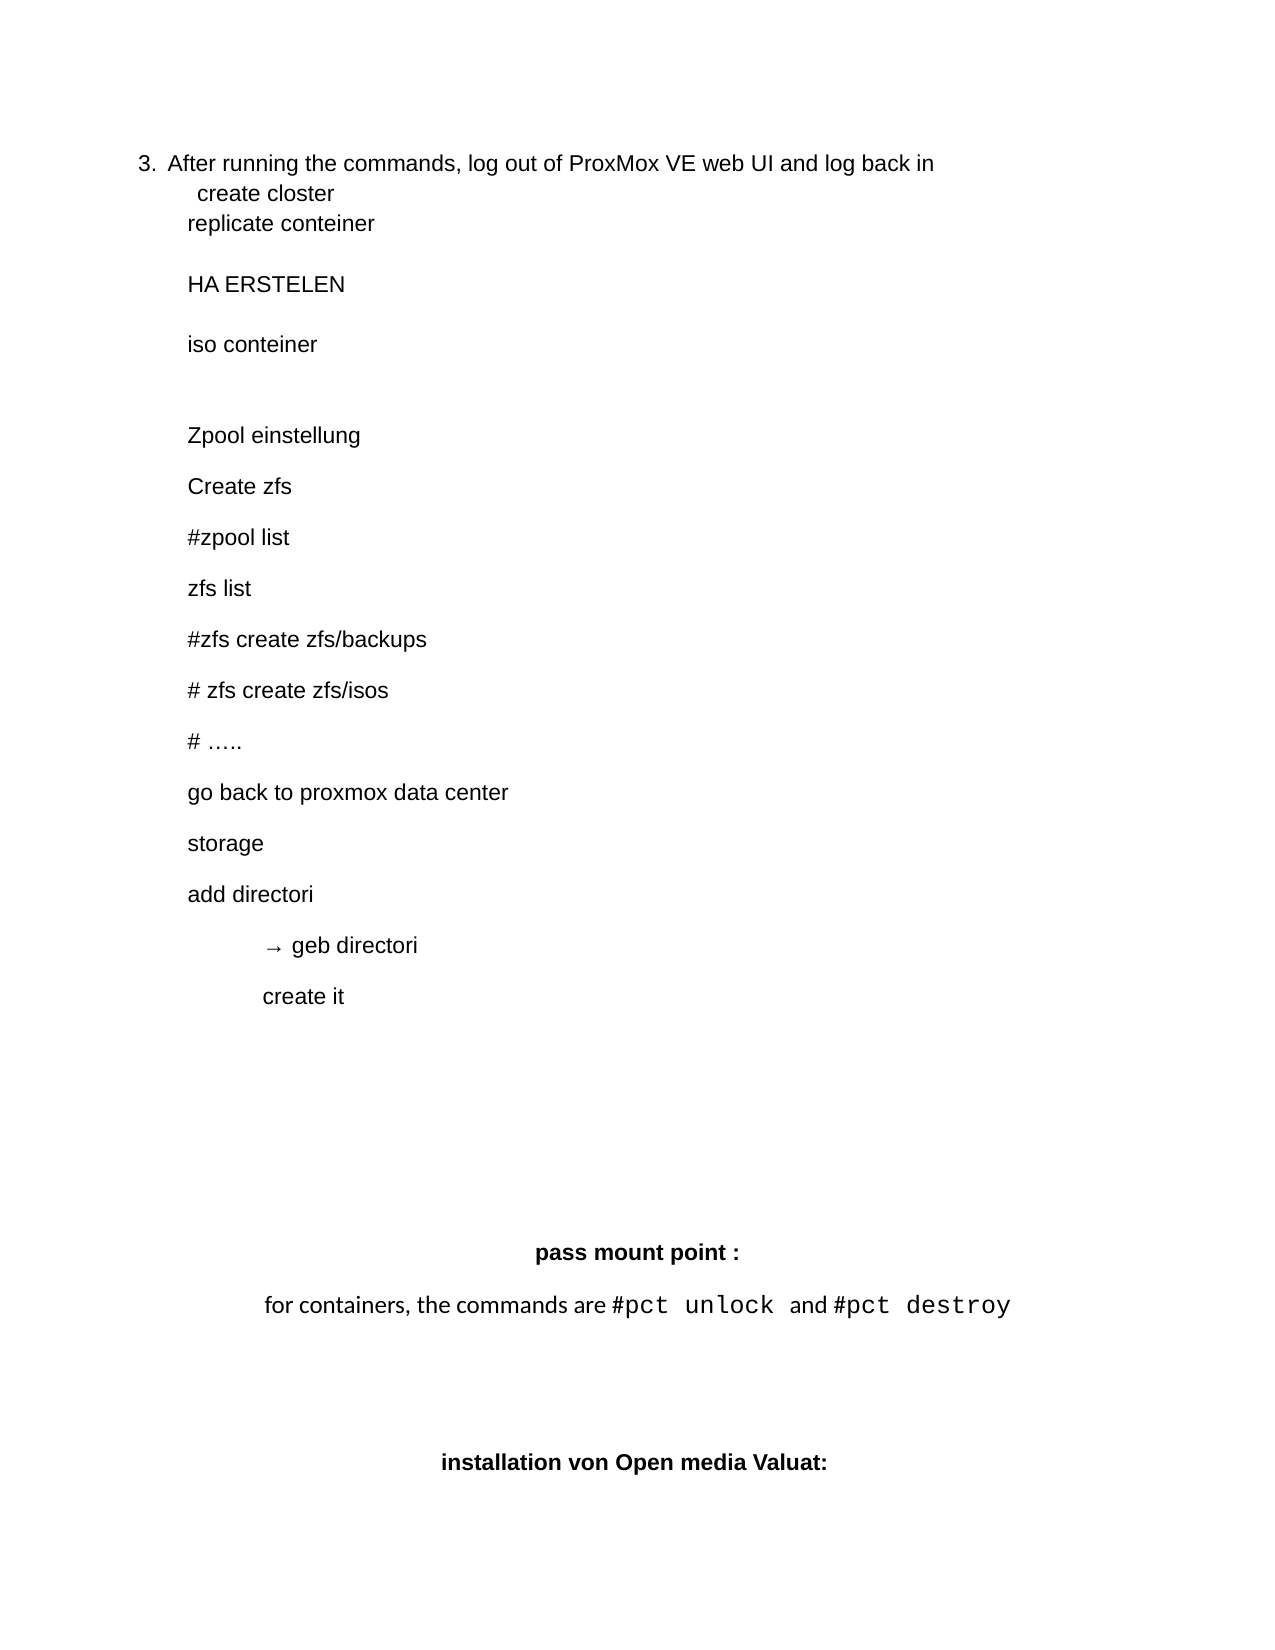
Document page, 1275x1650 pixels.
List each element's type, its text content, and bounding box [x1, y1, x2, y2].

text replicate conteiner [187, 210, 1087, 237]
text create closter [197, 180, 1087, 207]
text #zpool list [187, 524, 1087, 550]
text HA ERSTELEN [187, 271, 1087, 297]
text pass mount point : [187, 1238, 1087, 1265]
text iso conteiner [187, 331, 1087, 358]
text # ….. [187, 728, 1087, 754]
text zfs list [187, 575, 1087, 601]
text storage [187, 830, 1087, 857]
text installation von Open media Valuat: [187, 1449, 1087, 1475]
text → geb directori [187, 932, 1087, 959]
list After running the commands, log out of ProxMox VE web UI and log back in [167, 150, 1087, 176]
text Create zfs [187, 473, 1087, 499]
text #zfs create zfs/backups [187, 626, 1087, 652]
text go back to proxmox data center [187, 779, 1087, 806]
text for containers, the commands are #pct unlock and #pct destroy [187, 1289, 1087, 1321]
text # zfs create zfs/isos [187, 677, 1087, 703]
text create it [187, 983, 1087, 1010]
text add directori [187, 881, 1087, 908]
text Zpool einstellung [187, 422, 1087, 448]
